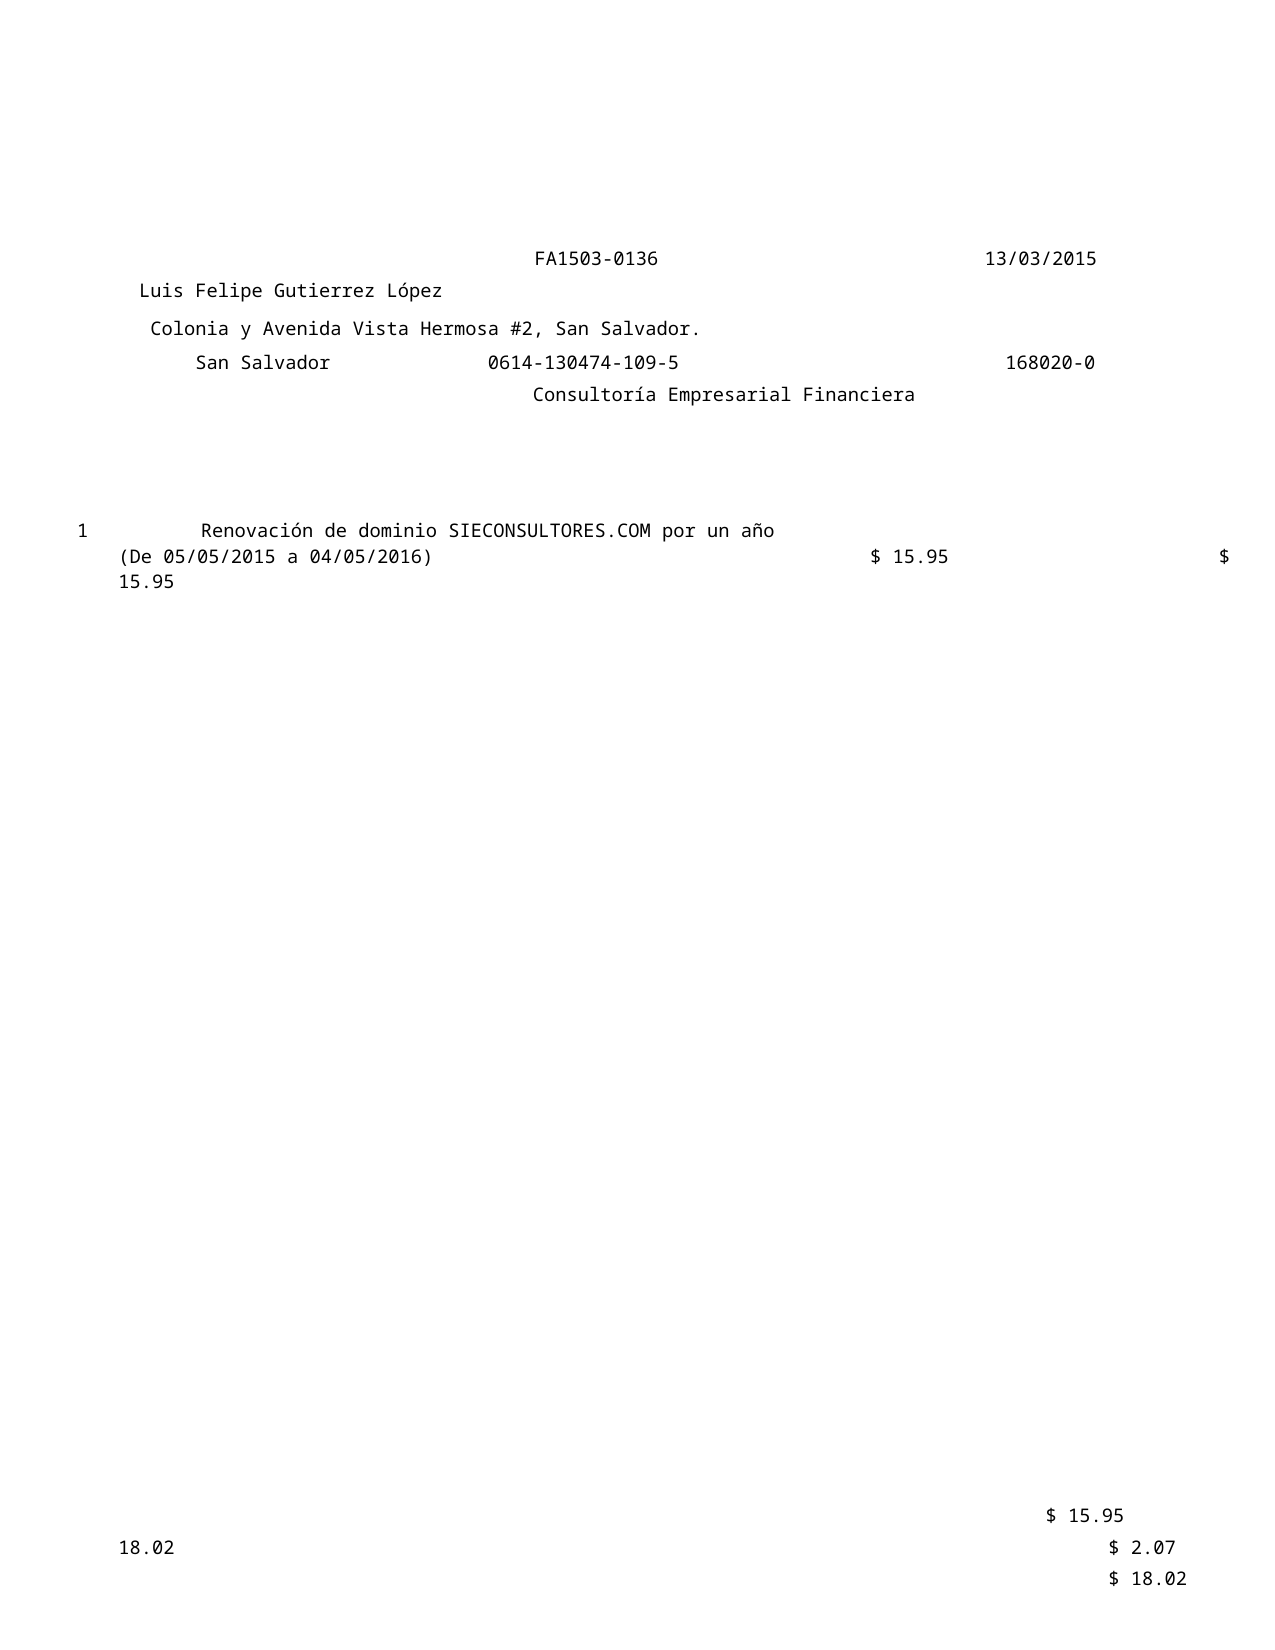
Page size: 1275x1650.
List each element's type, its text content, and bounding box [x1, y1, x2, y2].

text Colonia y Avenida Vista Hermosa #2, San Salvador. [71, 315, 1252, 340]
text $ 15.95 [118, 1503, 1252, 1528]
text $ 18.02 [118, 1566, 1252, 1591]
text FA1503-0136 13/03/2015 [118, 246, 1252, 271]
text 18.02 $ 2.07 [118, 1534, 1252, 1560]
text Luis Felipe Gutierrez López [71, 277, 1252, 303]
text Consultoría Empresarial Financiera [71, 381, 1252, 407]
text 1 Renovación de dominio SIECONSULTORES.COM por un año (De 05/05/2015 a 04/05/2016) $ 15.95 $ 15.95 [43, 518, 1252, 594]
text San Salvador 0614-130474-109-5 168020-0 [71, 349, 1252, 375]
